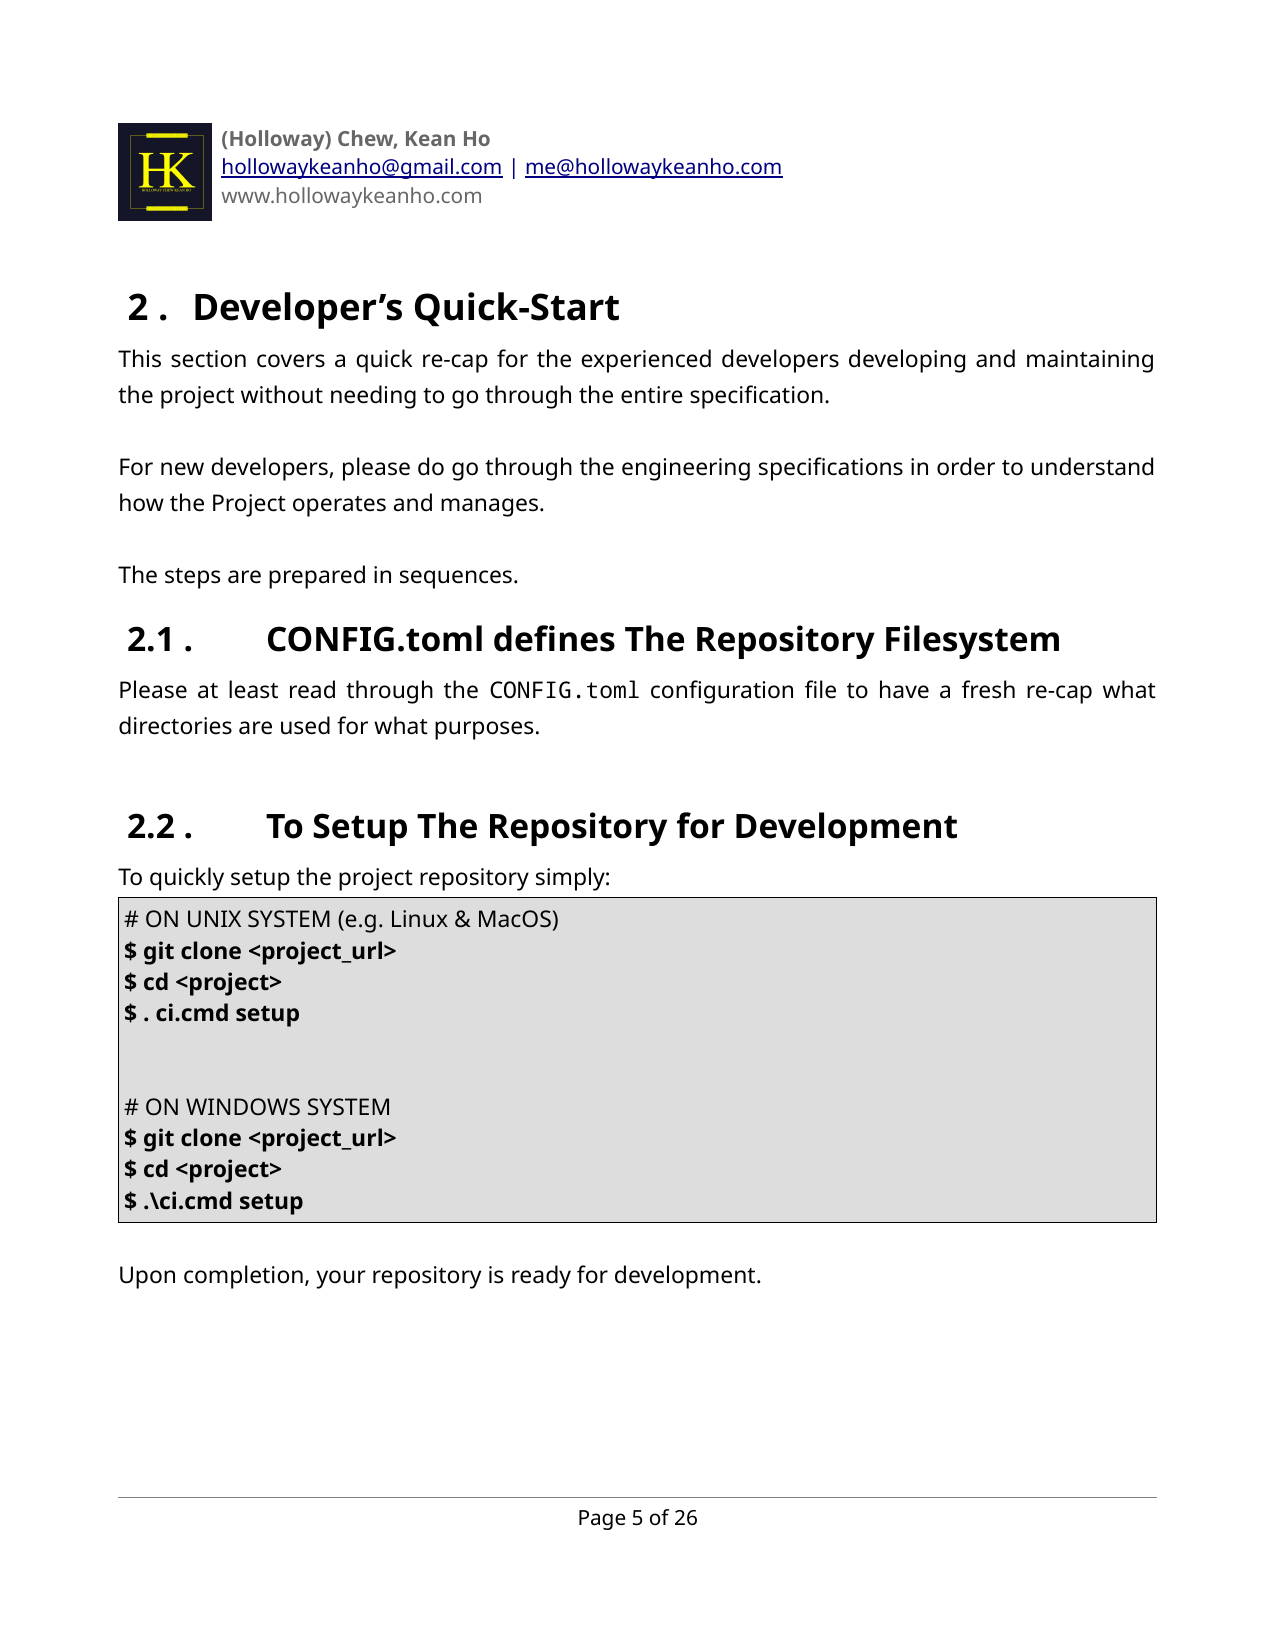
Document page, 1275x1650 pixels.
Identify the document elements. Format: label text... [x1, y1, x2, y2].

text The steps are prepared in sequences. [118, 559, 1157, 590]
text Please at least read through the CONFIG.toml configuration file to have a fresh re-cap what directories are used for what purposes. [118, 674, 1157, 741]
subtitle Developer’s Quick-Start [118, 281, 1157, 331]
text This section covers a quick re-cap for the experienced developers developing and maintaining the project without needing to go through the entire specification. [118, 343, 1157, 410]
text For new developers, please do go through the engineering specifications in order to understand how the Project operates and manages. [118, 451, 1157, 518]
subtitle To Setup The Repository for Development [118, 802, 1157, 848]
text Upon completion, your repository is ready for development. [118, 1258, 1157, 1290]
picture [118, 123, 212, 221]
table_header # ON UNIX SYSTEM (e.g. Linux & MacOS) $ git clone <project_url> $ cd <project> $ . ci.cmd setup # ON WINDOWS SYSTEM $ git clone <project_url> $ cd <project> $ .\ci.cmd setup [119, 898, 1156, 1222]
subtitle CONFIG.toml defines The Repository Filesystem [118, 616, 1157, 661]
text To quickly setup the project repository simply: [118, 861, 1157, 892]
